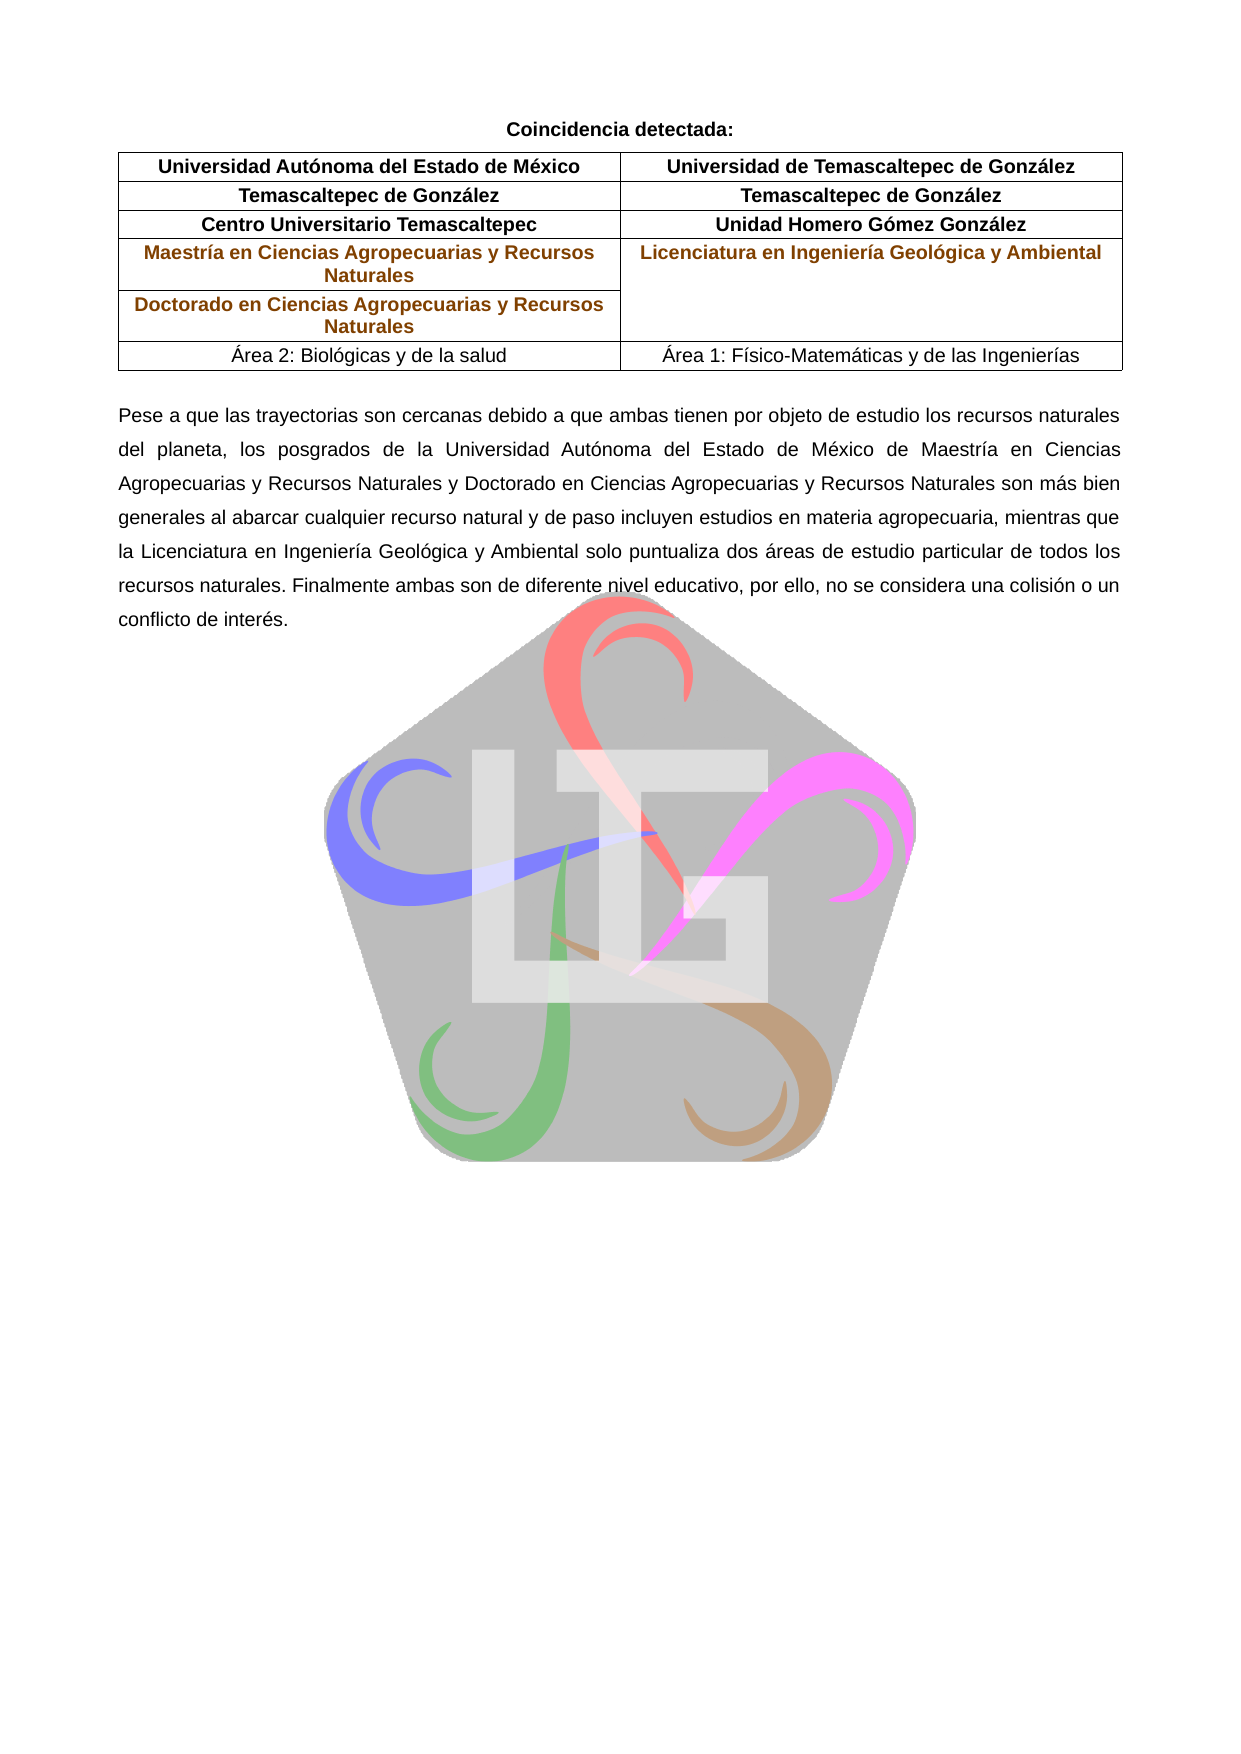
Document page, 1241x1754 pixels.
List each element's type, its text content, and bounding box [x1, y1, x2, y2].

table_cell Licenciatura en Ingeniería Geológica y Ambiental [621, 239, 1122, 341]
table_cell Maestría en Ciencias Agropecuarias y Recursos Naturales [119, 239, 620, 289]
table_cell Área 1: Físico-Matemáticas y de las Ingenierías [621, 342, 1122, 369]
table_cell Temascaltepec de González [119, 182, 620, 209]
text Coincidencia detectada: [118, 118, 1122, 141]
picture [324, 631, 916, 1172]
table_cell Unidad Homero Gómez González [621, 211, 1122, 238]
text Pese a que las trayectorias son cercanas debido a que ambas tienen por objeto de estudio los recursos naturales del planeta, los posgrados de la Universidad Autónoma del Estado de México de Maestría en Ciencias Agropecuarias y Recursos Naturales y Doctorado en Ciencias Agropecuarias y Recursos Naturales son más bien generales al abarcar cualquier recurso natural y de paso incluyen estudios en materia agropecuaria, mientras que la Licenciatura en Ingeniería Geológica y Ambiental solo puntualiza dos áreas de estudio particular de todos los recursos naturales. Finalmente ambas son de diferente nivel educativo, por ello, no se considera una colisión o un conflicto de interés. [118, 404, 1122, 631]
table_cell Doctorado en Ciencias Agropecuarias y Recursos Naturales [119, 291, 620, 341]
table_cell Área 2: Biológicas y de la salud [119, 342, 620, 369]
table_header Universidad Autónoma del Estado de México [119, 153, 620, 181]
table_header Universidad de Temascaltepec de González [621, 153, 1122, 181]
table_cell Centro Universitario Temascaltepec [119, 211, 620, 238]
table_cell Temascaltepec de González [621, 182, 1122, 209]
